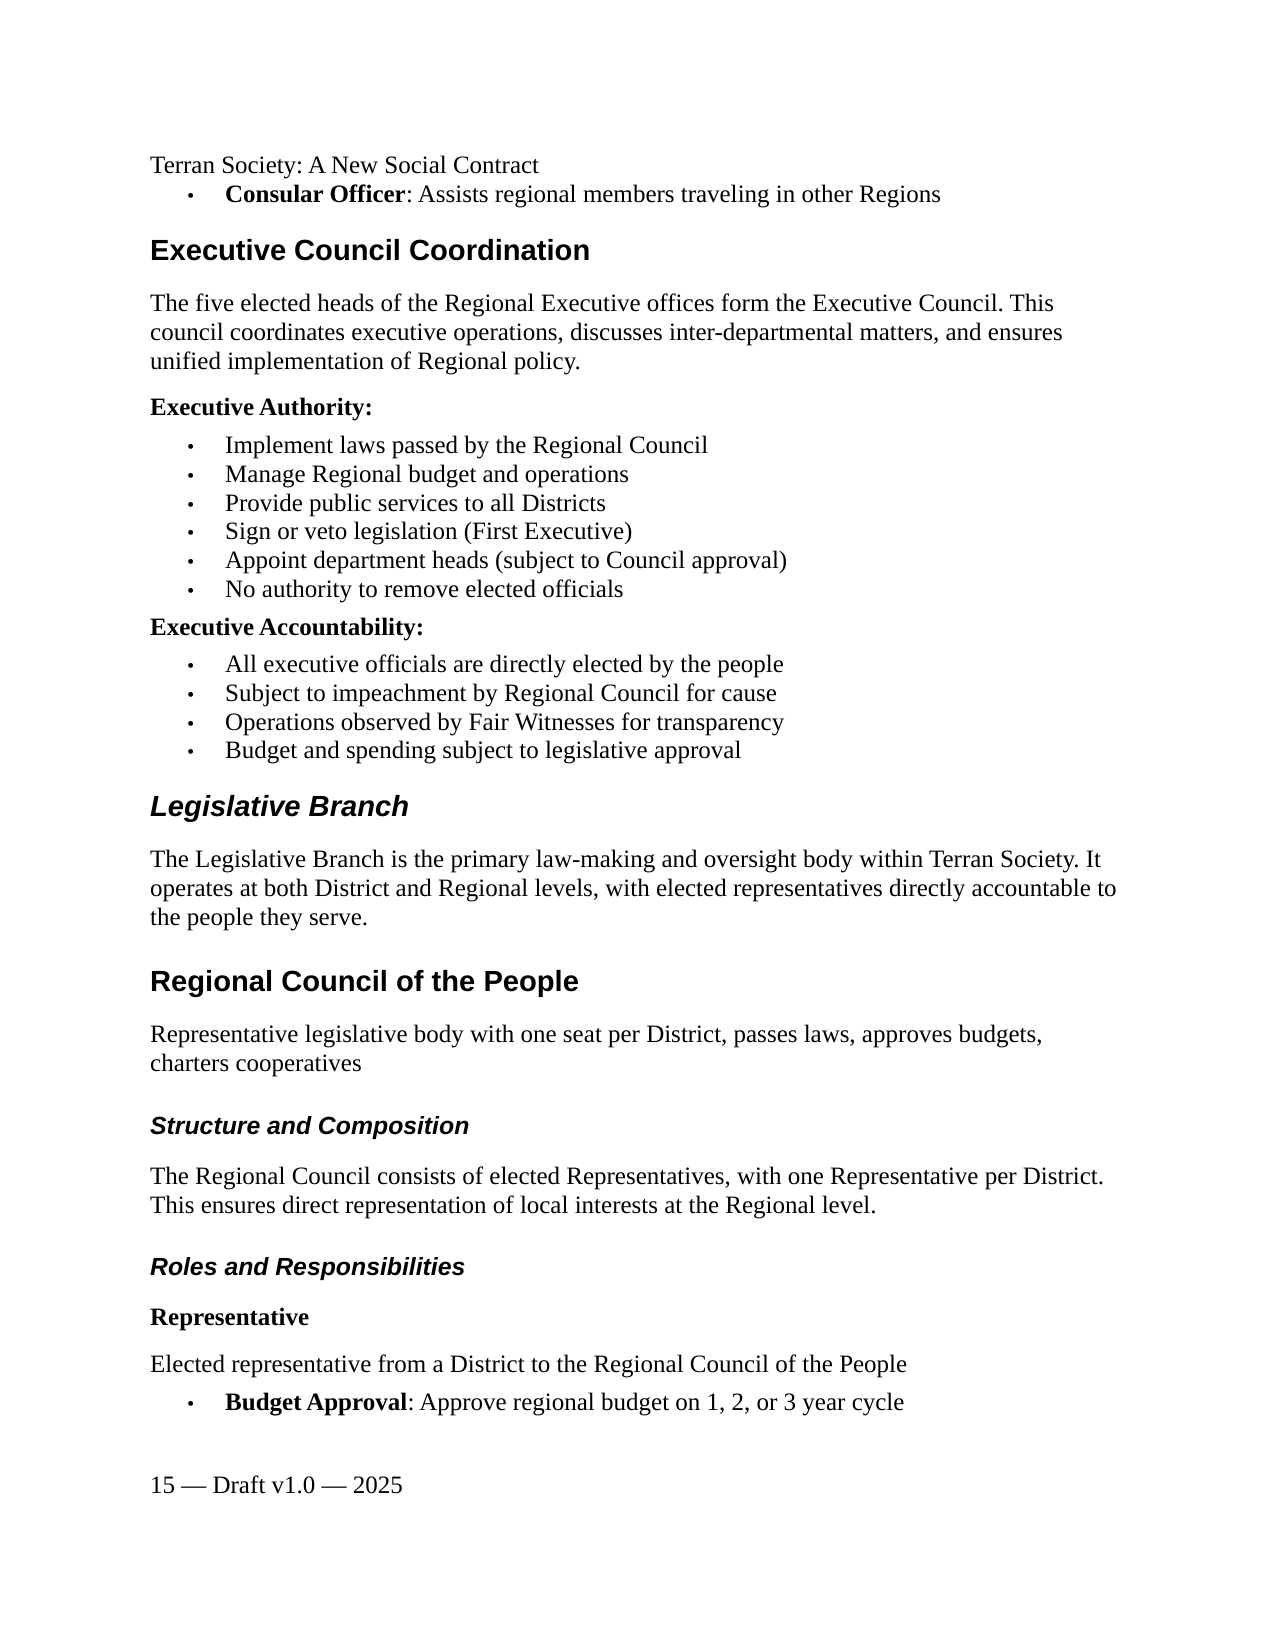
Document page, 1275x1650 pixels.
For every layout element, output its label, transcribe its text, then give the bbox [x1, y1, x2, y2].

list Subject to impeachment by Regional Council for cause [187, 678, 1125, 707]
subtitle Regional Council of the People [150, 964, 1125, 998]
text Representative legislative body with one seat per District, passes laws, approves budgets, charters cooperatives [150, 1019, 1125, 1077]
text The Legislative Branch is the primary law-making and oversight body within Terran Society. It operates at both District and Regional levels, with elected representatives directly accountable to the people they serve. [150, 844, 1125, 931]
list Sign or veto legislation (First Executive) [187, 516, 1125, 545]
list Consular Officer: Assists regional members traveling in other Regions [187, 179, 1125, 208]
text The Regional Council consists of elected Representatives, with one Representative per District. This ensures direct representation of local interests at the Regional level. [150, 1161, 1125, 1218]
list All executive officials are directly elected by the people [187, 649, 1125, 678]
list Appoint department heads (subject to Council approval) [187, 545, 1125, 574]
list Manage Regional budget and operations [187, 459, 1125, 488]
list Implement laws passed by the Regional Council [187, 430, 1125, 459]
subtitle Legislative Branch [150, 789, 1125, 823]
list No authority to remove elected officials [187, 574, 1125, 603]
text The five elected heads of the Regional Executive offices form the Executive Council. This council coordinates executive operations, discusses inter-departmental matters, and ensures unified implementation of Regional policy. [150, 288, 1125, 374]
list Operations observed by Fair Witnesses for transparency [187, 707, 1125, 736]
list Provide public services to all Districts [187, 488, 1125, 516]
text Executive Accountability: [150, 612, 1125, 640]
subtitle Executive Council Coordination [150, 233, 1125, 267]
subtitle Structure and Composition [150, 1111, 1125, 1139]
subtitle Roles and Responsibilities [150, 1252, 1125, 1281]
text Elected representative from a District to the Regional Council of the People [150, 1349, 1125, 1378]
list Budget and spending subject to legislative approval [187, 736, 1125, 764]
text Executive Authority: [150, 392, 1125, 421]
list Budget Approval: Approve regional budget on 1, 2, or 3 year cycle [187, 1387, 1125, 1416]
text Representative [150, 1302, 1125, 1331]
